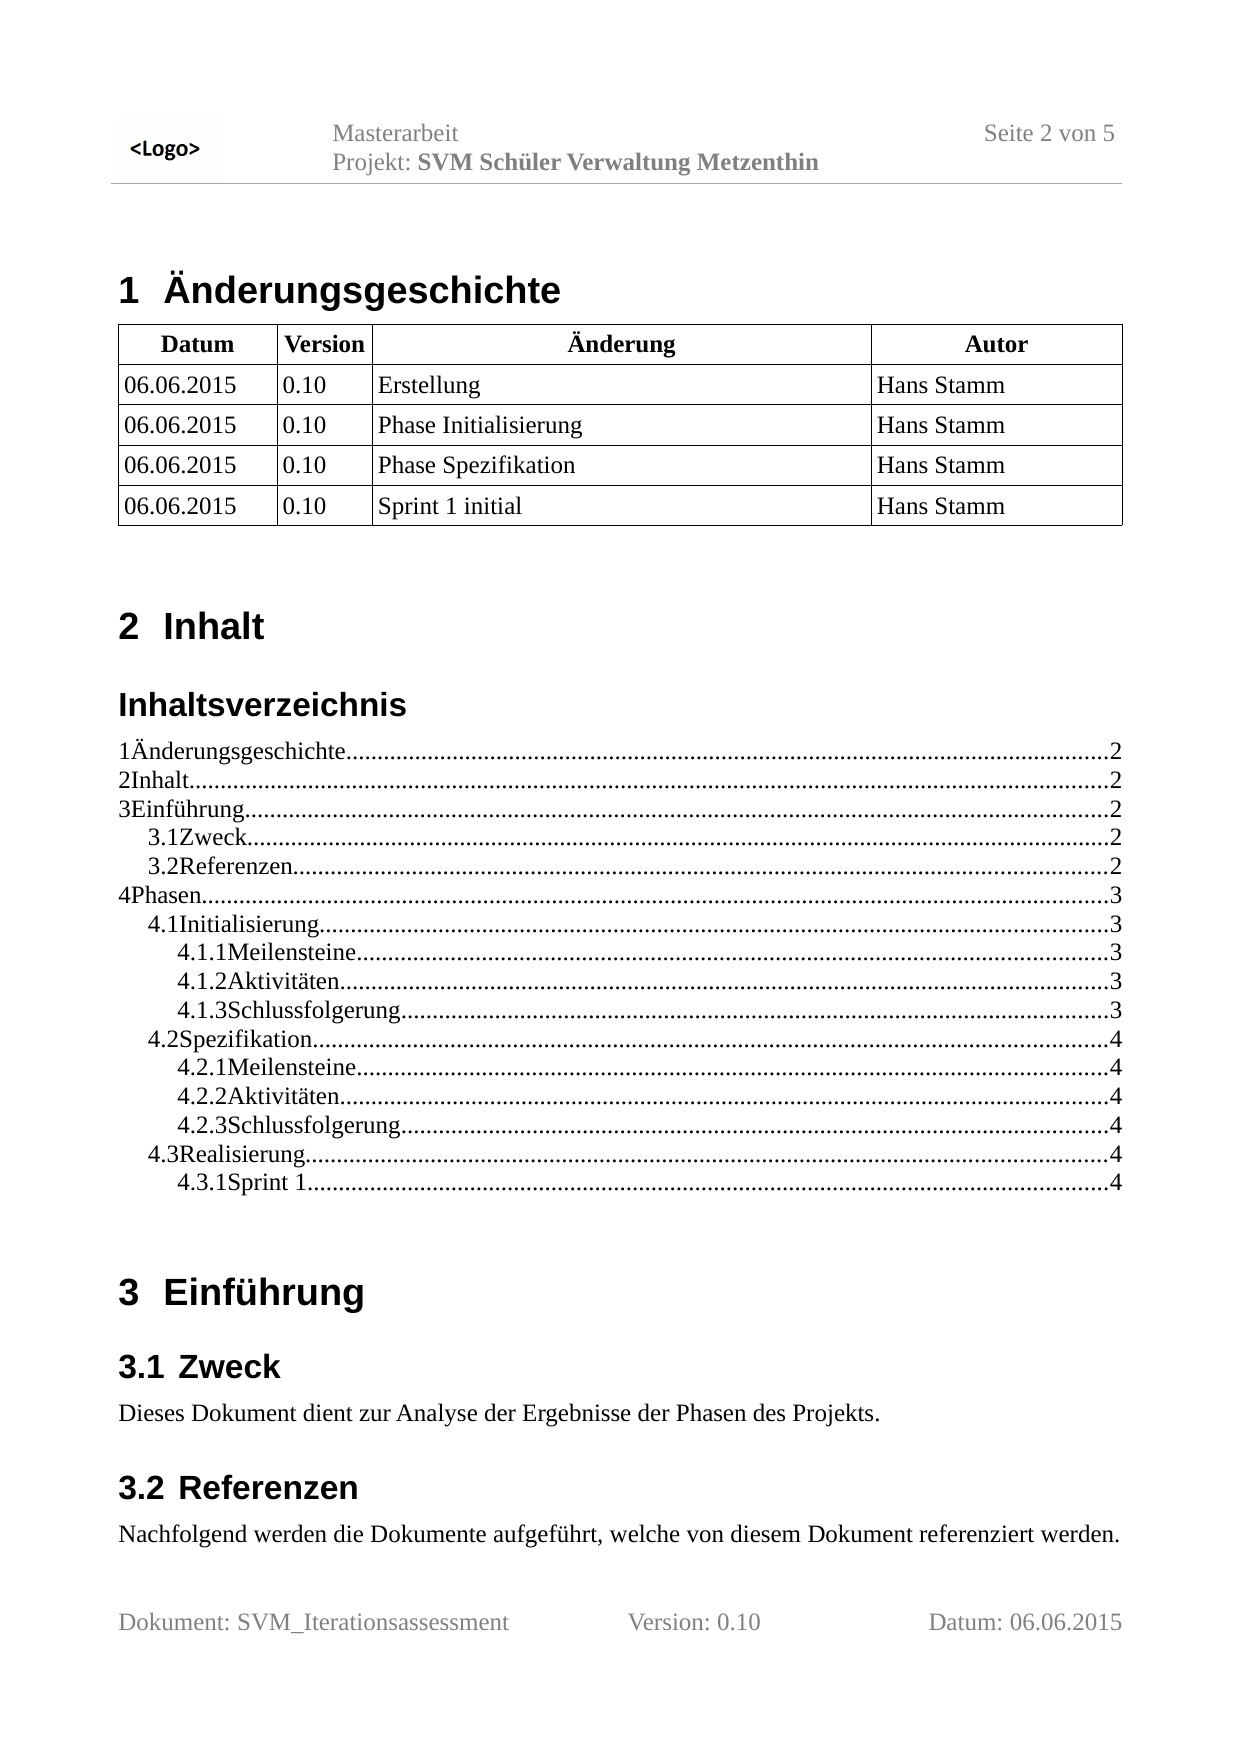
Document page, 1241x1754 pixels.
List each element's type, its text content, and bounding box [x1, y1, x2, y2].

text 4.3Realisierung 4 [148, 1139, 1122, 1167]
table_cell Phase Spezifikation [373, 446, 871, 485]
text 4.3.1Sprint 1 4 [177, 1167, 1122, 1196]
table_cell Hans Stamm [872, 405, 1122, 444]
text 4.2Spezifikation 4 [148, 1024, 1122, 1052]
table_cell 06.06.2015 [119, 486, 277, 525]
text 1Änderungsgeschichte 2 [118, 736, 1122, 765]
text 3Einführung 2 [118, 794, 1122, 822]
subtitle Inhaltsverzeichnis [118, 685, 1122, 724]
table_header Version [278, 325, 372, 364]
text 4.1.2Aktivitäten 3 [177, 966, 1122, 995]
subtitle Einführung [118, 1270, 1122, 1314]
table_header Änderung [373, 325, 871, 364]
subtitle Zweck [118, 1347, 1122, 1386]
text 4.1Initialisierung 3 [148, 909, 1122, 937]
text 4.2.1Meilensteine 4 [177, 1052, 1122, 1081]
table_cell 0.10 [278, 486, 372, 525]
table_cell 06.06.2015 [119, 365, 277, 404]
table_cell Erstellung [373, 365, 871, 404]
text 3.1Zweck 2 [148, 822, 1122, 851]
table_header Datum [119, 325, 277, 364]
table_cell 0.10 [278, 446, 372, 485]
table_cell 0.10 [278, 405, 372, 444]
table_header Autor [872, 325, 1122, 364]
text Dieses Dokument dient zur Analyse der Ergebnisse der Phasen des Projekts. [118, 1398, 1122, 1427]
subtitle Referenzen [118, 1468, 1122, 1507]
text 3.2Referenzen 2 [148, 851, 1122, 880]
text 4.2.3Schlussfolgerung 4 [177, 1110, 1122, 1139]
table_cell Hans Stamm [872, 446, 1122, 485]
table_cell Hans Stamm [872, 365, 1122, 404]
table_cell Hans Stamm [872, 486, 1122, 525]
picture [118, 118, 224, 183]
text 2Inhalt 2 [118, 765, 1122, 794]
text Nachfolgend werden die Dokumente aufgeführt, welche von diesem Dokument referenziert werden. [118, 1519, 1122, 1548]
table_cell Phase Initialisierung [373, 405, 871, 444]
subtitle Änderungsgeschichte [118, 267, 1122, 311]
table_cell 0.10 [278, 365, 372, 404]
table_cell 06.06.2015 [119, 405, 277, 444]
table_cell 06.06.2015 [119, 446, 277, 485]
subtitle Inhalt [118, 604, 1122, 648]
text 4.1.1Meilensteine 3 [177, 937, 1122, 966]
table_cell Sprint 1 initial [373, 486, 871, 525]
text 4.1.3Schlussfolgerung 3 [177, 995, 1122, 1024]
text 4.2.2Aktivitäten 4 [177, 1081, 1122, 1110]
text 4Phasen 3 [118, 880, 1122, 909]
